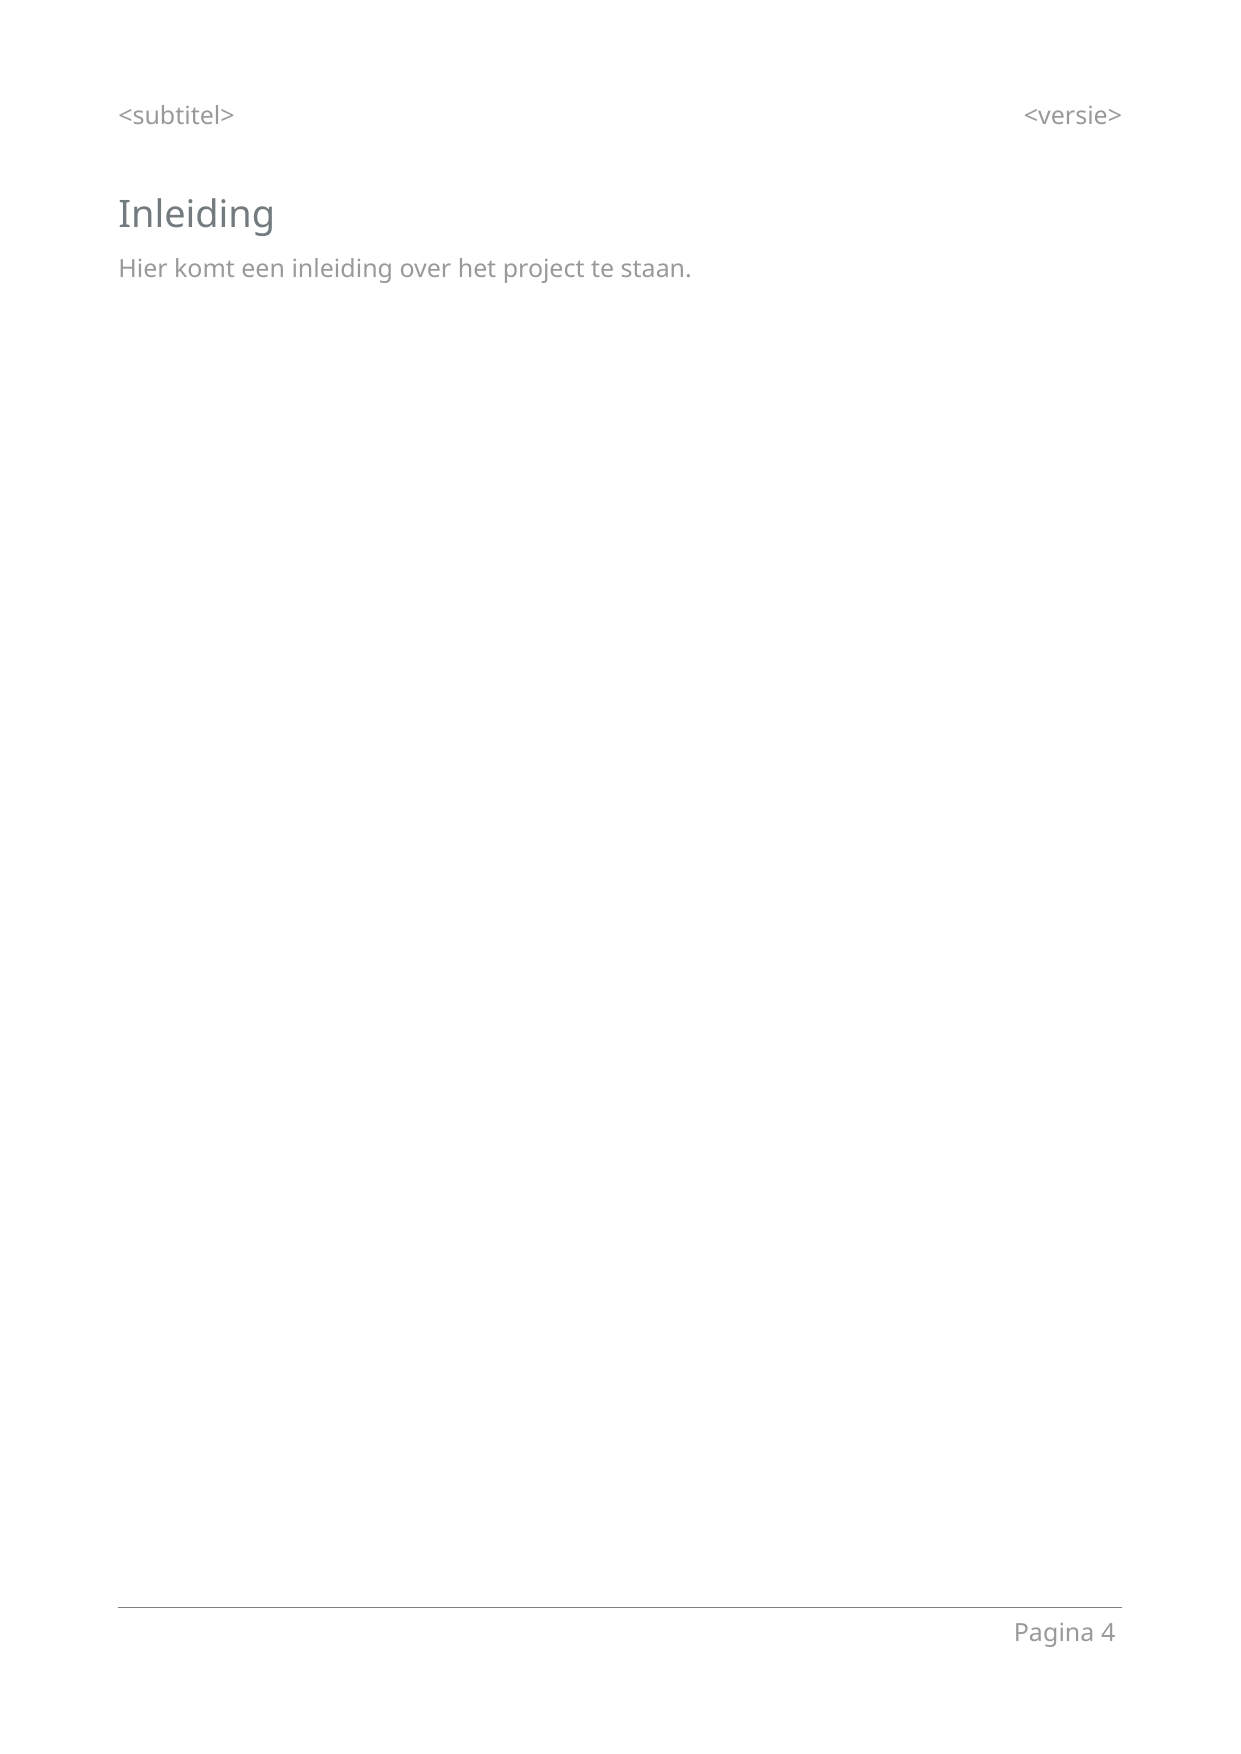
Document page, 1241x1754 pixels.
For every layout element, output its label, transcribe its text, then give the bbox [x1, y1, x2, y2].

text Hier komt een inleiding over het project te staan. [118, 251, 1122, 285]
subtitle Inleiding [118, 187, 1122, 238]
